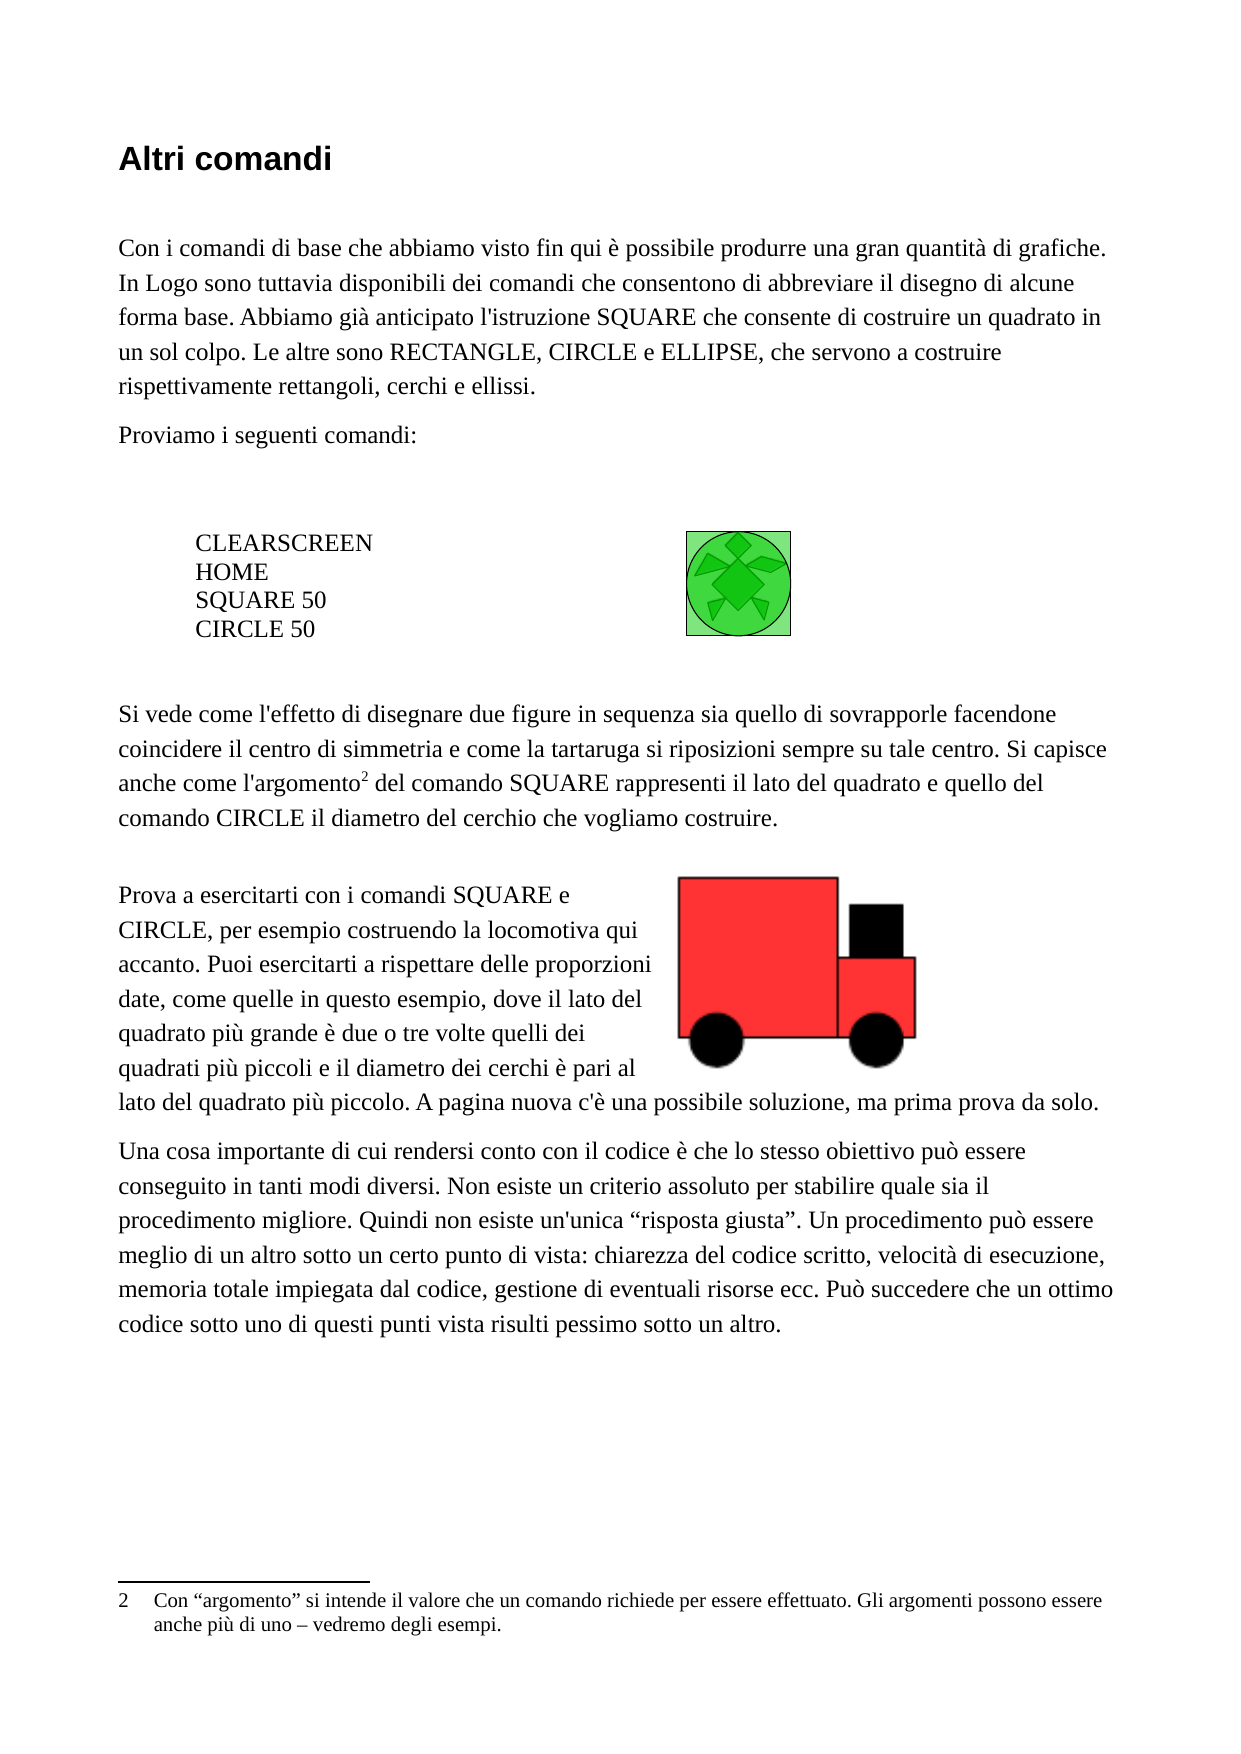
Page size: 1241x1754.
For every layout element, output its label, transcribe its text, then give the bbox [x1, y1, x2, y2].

text Con “argomento” si intende il valore che un comando richiede per essere effettuato. Gli argomenti possono essere anche più di uno – vedremo degli esempi. [118, 1588, 1122, 1636]
text HOME [195, 557, 427, 586]
text Si vede come l'effetto di disegnare due figure in sequenza sia quello di sovrapporle facendone coincidere il centro di simmetria e come la tartaruga si riposizioni sempre su tale centro. Si capisce anche come l'argomento del comando SQUARE rappresenti il lato del quadrato e quello del comando CIRCLE il diametro del cerchio che vogliamo costruire. [118, 699, 1122, 831]
text SQUARE 50 [195, 586, 427, 614]
text CIRCLE 50 [195, 614, 427, 643]
text Prova a esercitarti con i comandi SQUARE e CIRCLE, per esempio costruendo la locomotiva qui accanto. Puoi esercitarti a rispettare delle proporzioni date, come quelle in questo esempio, dove il lato del quadrato più grande è due o tre volte quelli dei quadrati più piccoli e il diametro dei cerchi è pari al lato del quadrato più piccolo. A pagina nuova c'è una possibile soluzione, ma prima prova da solo. [118, 881, 1122, 1116]
picture [668, 869, 927, 1079]
text Proviamo i seguenti comandi: [118, 420, 1122, 449]
subtitle Altri comandi [118, 139, 1122, 178]
text CLEARSCREEN [195, 528, 427, 557]
text Una cosa importante di cui rendersi conto con il codice è che lo stesso obiettivo può essere conseguito in tanti modi diversi. Non esiste un criterio assoluto per stabilire quale sia il procedimento migliore. Quindi non esiste un'unica “risposta giusta”. Un procedimento può essere meglio di un altro sotto un certo punto di vista: chiarezza del codice scritto, velocità di esecuzione, memoria totale impiegata dal codice, gestione di eventuali risorse ecc. Può succedere che un ottimo codice sotto uno di questi punti vista risulti pessimo sotto un altro. [118, 1136, 1122, 1338]
text Con i comandi di base che abbiamo visto fin qui è possibile produrre una gran quantità di grafiche. In Logo sono tuttavia disponibili dei comandi che consentono di abbreviare il disegno di alcune forma base. Abbiamo già anticipato l'istruzione SQUARE che consente di costruire un quadrato in un sol colpo. Le altre sono RECTANGLE, CIRCLE e ELLIPSE, che servono a costruire rispettivamente rettangoli, cerchi e ellissi. [118, 233, 1122, 400]
